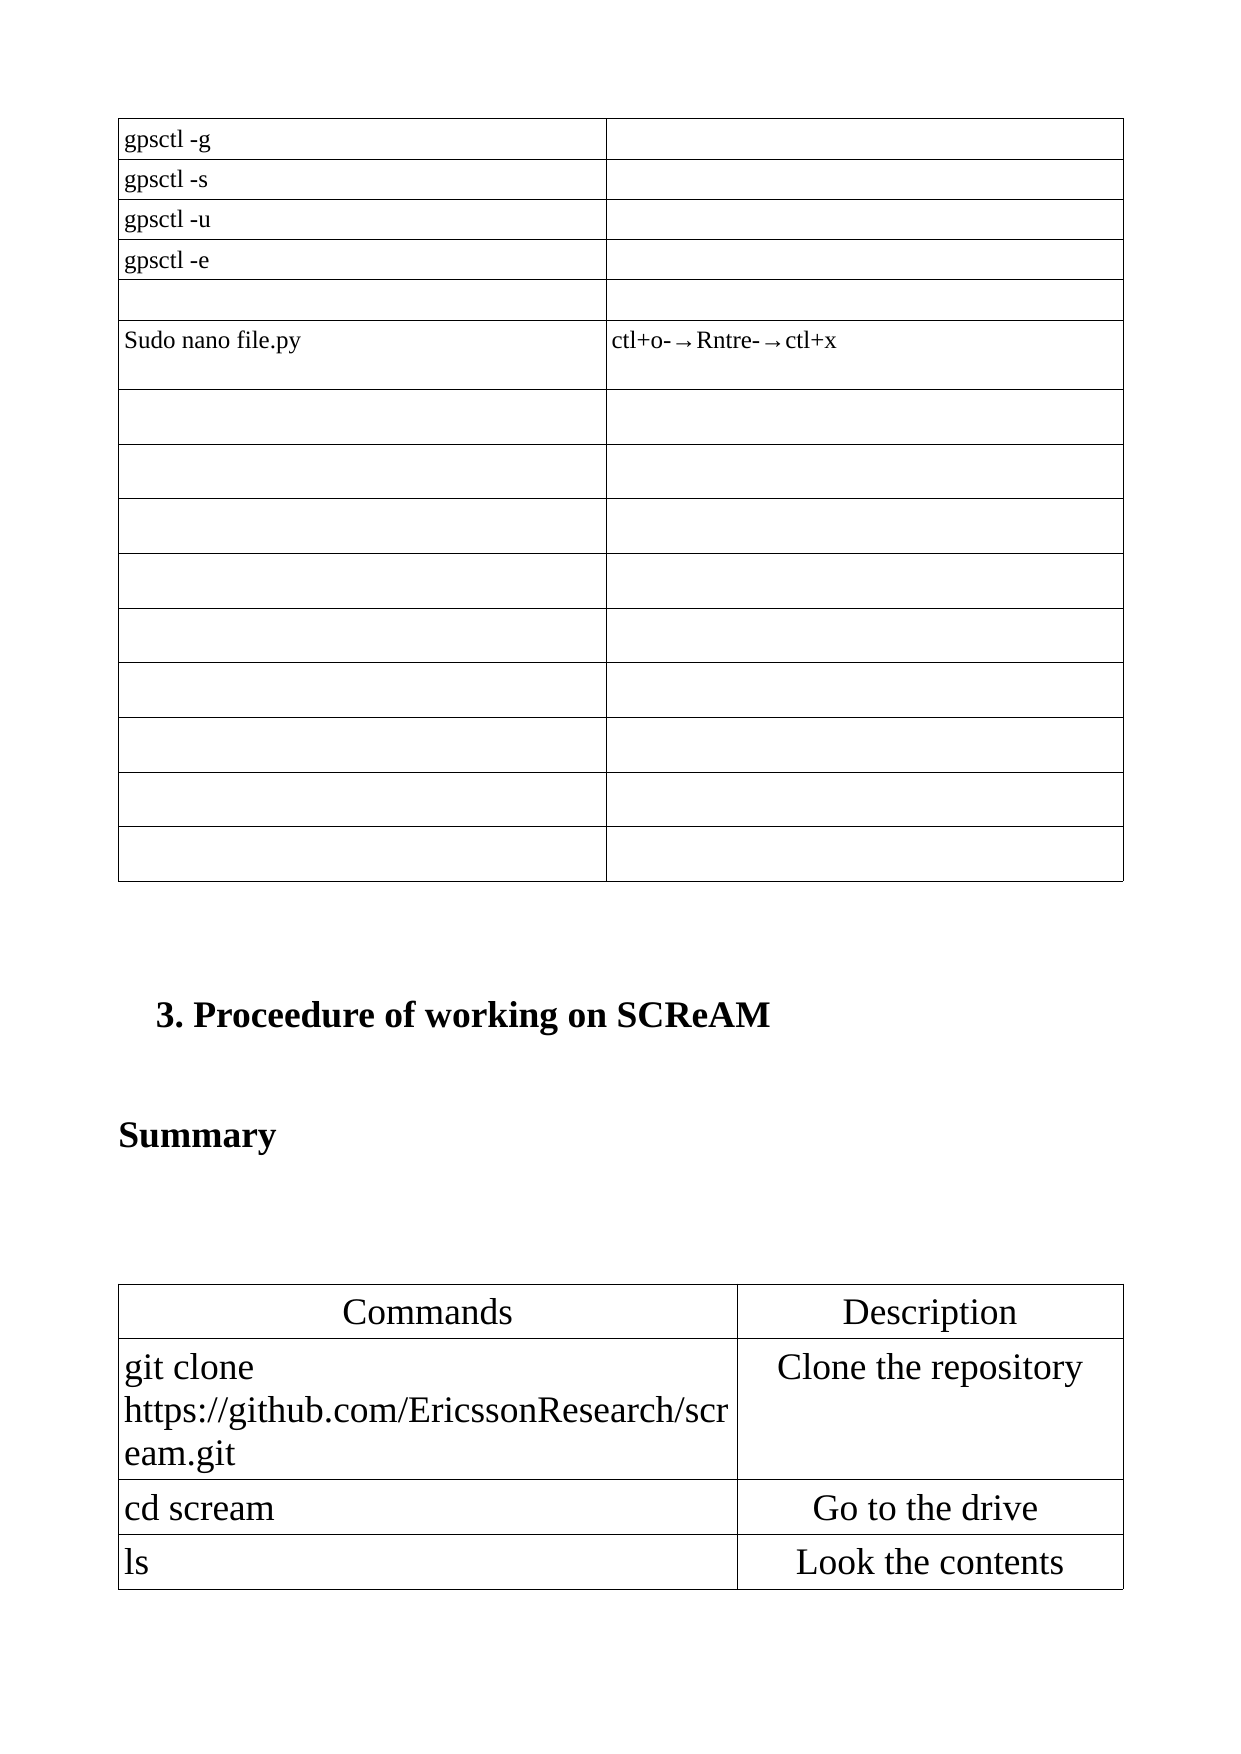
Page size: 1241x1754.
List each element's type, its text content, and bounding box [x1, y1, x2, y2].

table_cell [607, 827, 1123, 881]
table_cell Go to the drive [738, 1480, 1123, 1534]
table_cell [607, 499, 1123, 553]
table_cell [607, 445, 1123, 498]
table_cell Look the contents [738, 1535, 1123, 1588]
table_header Commands [119, 1285, 737, 1338]
table_cell [607, 663, 1123, 717]
table_cell Sudo nano file.py [119, 321, 606, 389]
table_cell ctl+o-→Rntre-→ctl+x [607, 321, 1123, 389]
table_cell gpsctl -s [119, 160, 606, 199]
table_cell [607, 609, 1123, 662]
table_cell gpsctl -u [119, 200, 606, 239]
table_cell [607, 200, 1123, 239]
table_cell [607, 240, 1123, 279]
table_header Description [738, 1285, 1123, 1338]
text Summary [118, 1112, 1122, 1155]
table_cell Clone the repository [738, 1339, 1123, 1479]
table_cell [119, 663, 606, 717]
table_cell git clone https://github.com/EricssonResearch/scream.git [119, 1339, 737, 1479]
table_cell [119, 390, 606, 443]
table_cell [119, 499, 606, 553]
table_cell [607, 119, 1123, 158]
table_cell [119, 280, 606, 320]
table_cell [607, 773, 1123, 826]
table_cell gpsctl -e [119, 240, 606, 279]
table_cell [119, 827, 606, 881]
table_cell [119, 554, 606, 607]
table_cell [607, 718, 1123, 772]
subtitle Proceedure of working on SCReAM [156, 992, 1122, 1035]
table_cell [119, 609, 606, 662]
table_cell [119, 445, 606, 498]
table_cell cd scream [119, 1480, 737, 1534]
table_cell gpsctl -g [119, 119, 606, 158]
table_cell [607, 554, 1123, 607]
table_cell [607, 280, 1123, 320]
table_cell [119, 773, 606, 826]
table_cell [607, 160, 1123, 199]
table_cell [119, 718, 606, 772]
table_cell [607, 390, 1123, 443]
table_cell ls [119, 1535, 737, 1588]
